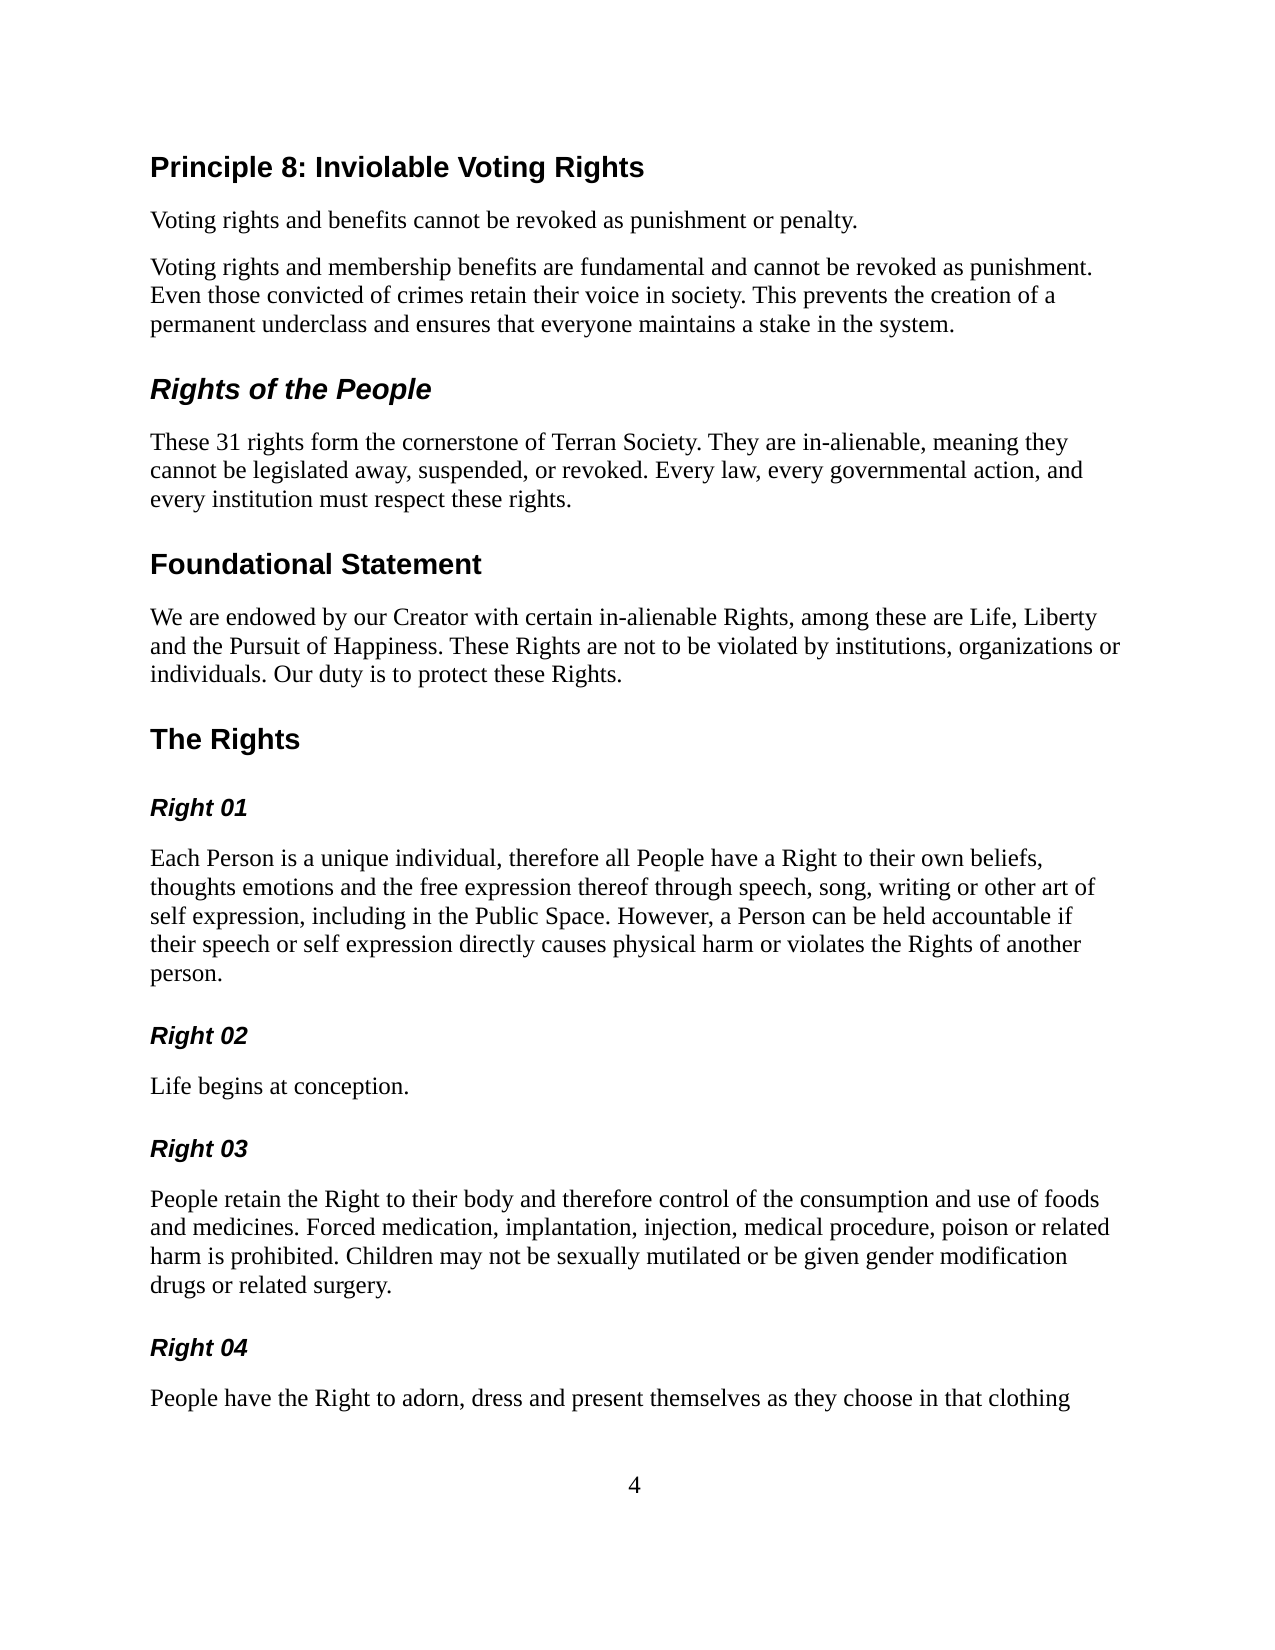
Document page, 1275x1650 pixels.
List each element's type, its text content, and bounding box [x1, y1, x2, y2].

subtitle Rights of the People [150, 372, 1125, 405]
text People retain the Right to their body and therefore control of the consumption and use of foods and medicines. Forced medication, implantation, injection, medical procedure, poison or related harm is prohibited. Children may not be sexually mutilated or be given gender modification drugs or related surgery. [150, 1184, 1125, 1299]
subtitle The Rights [150, 722, 1125, 756]
subtitle Principle 8: Inviolable Voting Rights [150, 150, 1125, 183]
subtitle Right 02 [150, 1021, 1125, 1049]
text People have the Right to adorn, dress and present themselves as they choose in that clothing [150, 1383, 1125, 1411]
subtitle Right 03 [150, 1134, 1125, 1162]
subtitle Foundational Statement [150, 547, 1125, 581]
text These 31 rights form the cornerstone of Terran Society. They are in-alienable, meaning they cannot be legislated away, suspended, or revoked. Every law, every governmental action, and every institution must respect these rights. [150, 427, 1125, 513]
text Each Person is a unique individual, therefore all People have a Right to their own beliefs, thoughts emotions and the free expression thereof through speech, song, writing or other art of self expression, including in the Public Space. However, a Person can be held accountable if their speech or self expression directly causes physical harm or violates the Rights of another person. [150, 843, 1125, 987]
subtitle Right 01 [150, 793, 1125, 822]
text We are endowed by our Creator with certain in-alienable Rights, among these are Life, Liberty and the Pursuit of Happiness. These Rights are not to be violated by institutions, organizations or individuals. Our duty is to protect these Rights. [150, 602, 1125, 688]
text Voting rights and membership benefits are fundamental and cannot be revoked as punishment. Even those convicted of crimes retain their voice in society. This prevents the creation of a permanent underclass and ensures that everyone maintains a stake in the system. [150, 252, 1125, 338]
subtitle Right 04 [150, 1333, 1125, 1361]
text Voting rights and benefits cannot be revoked as punishment or penalty. [150, 205, 1125, 234]
text Life begins at conception. [150, 1071, 1125, 1100]
